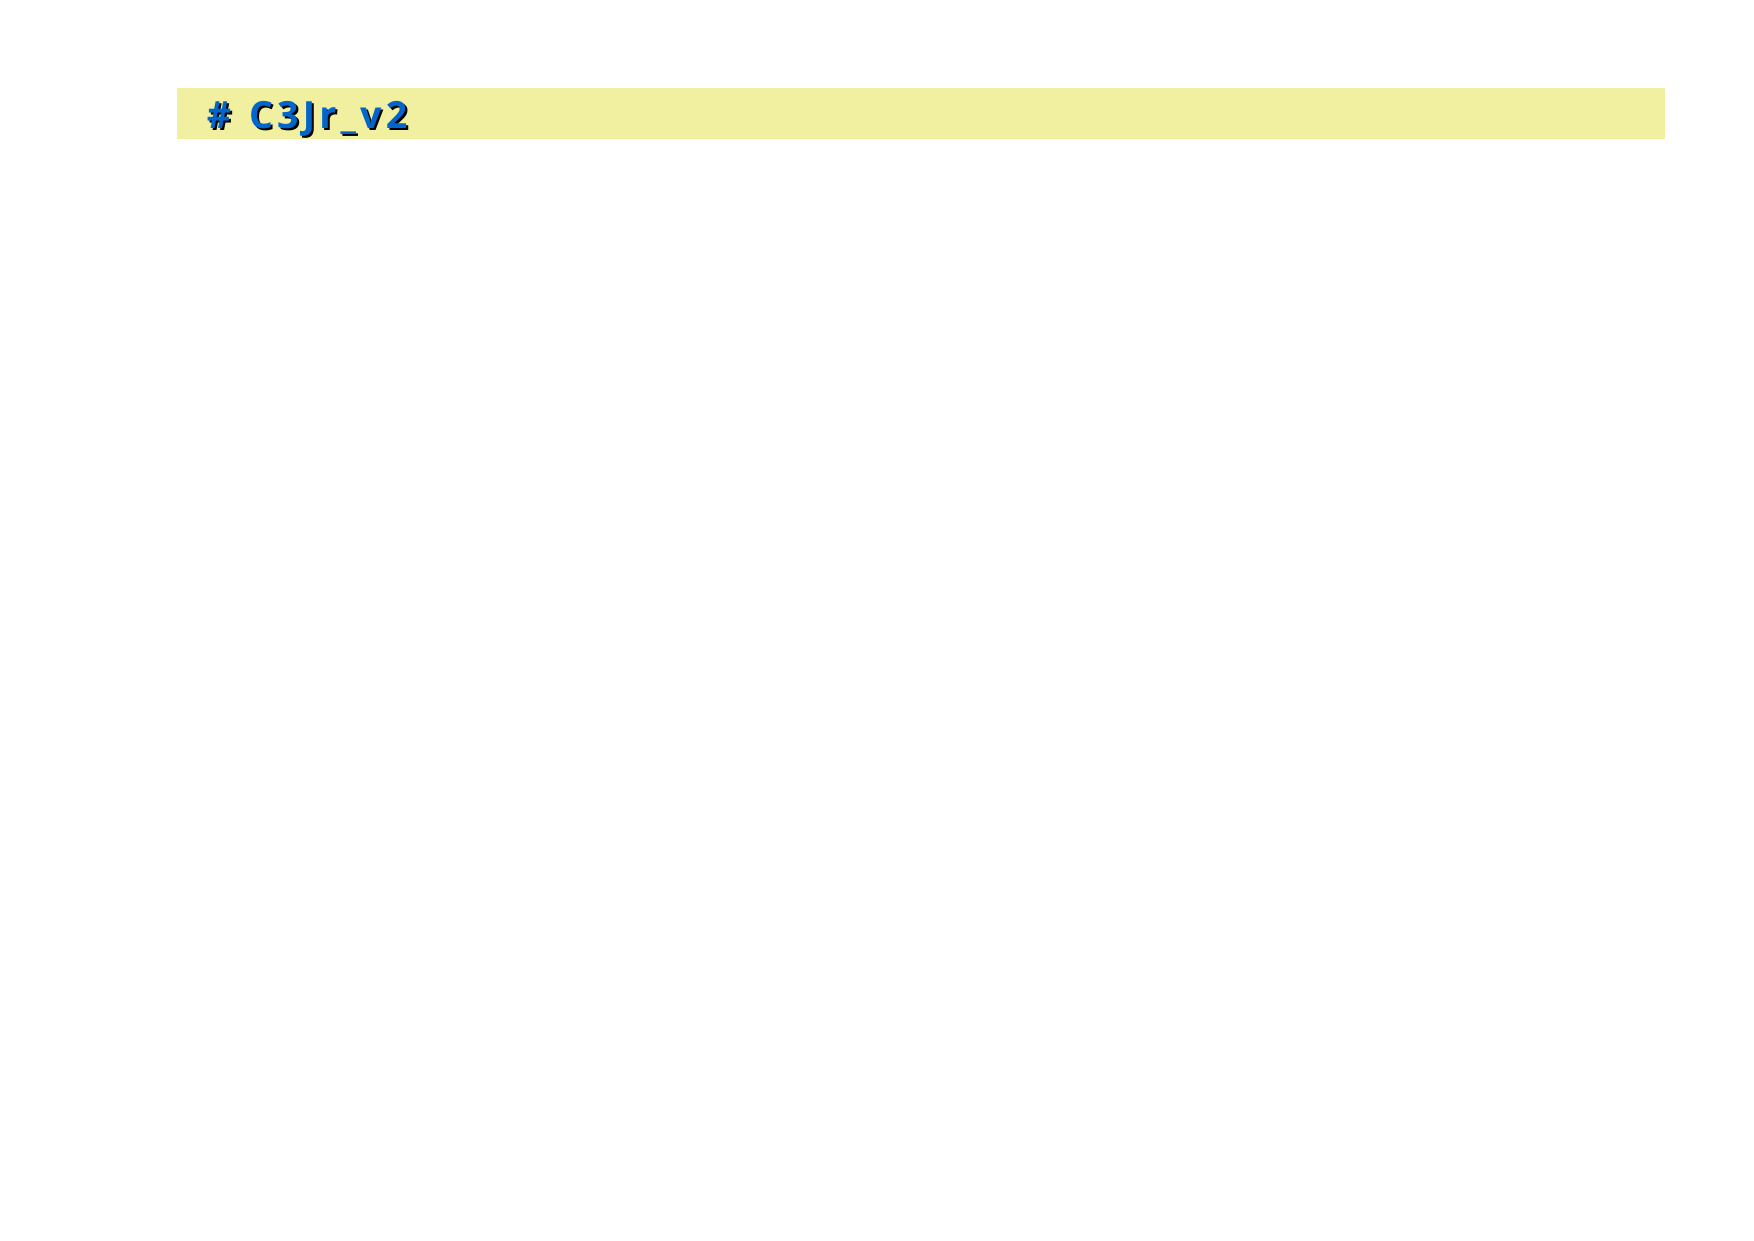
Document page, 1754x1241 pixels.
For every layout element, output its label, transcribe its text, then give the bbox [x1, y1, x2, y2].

subtitle # C3Jr_v2 [177, 88, 1665, 139]
